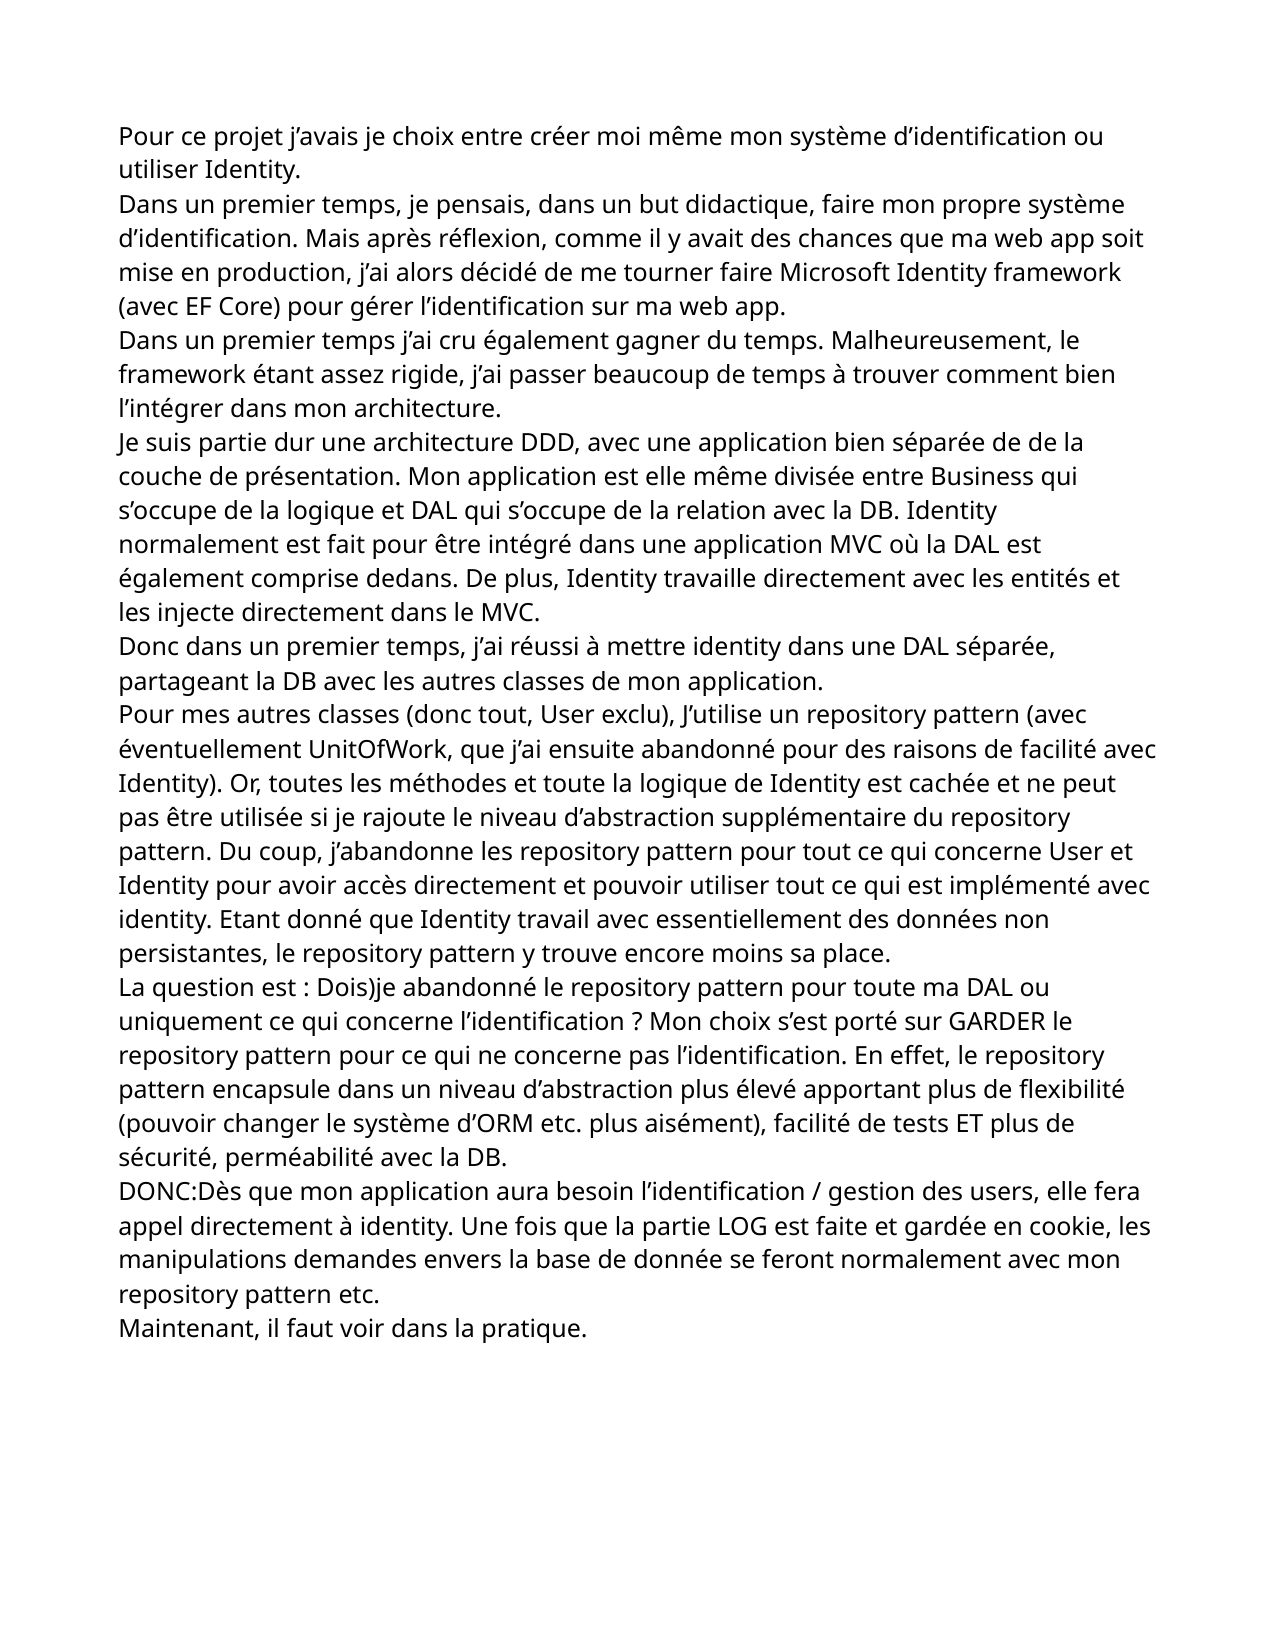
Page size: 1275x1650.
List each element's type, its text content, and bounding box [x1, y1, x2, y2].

text Donc dans un premier temps, j’ai réussi à mettre identity dans une DAL séparée, partageant la DB avec les autres classes de mon application. [118, 629, 1157, 697]
text Pour ce projet j’avais je choix entre créer moi même mon système d’identification ou utiliser Identity. Dans un premier temps, je pensais, dans un but didactique, faire mon propre système d’identification. Mais après réflexion, comme il y avait des chances que ma web app soit mise en production, j’ai alors décidé de me tourner faire Microsoft Identity framework (avec EF Core) pour gérer l’identification sur ma web app. Dans un premier temps j’ai cru également gagner du temps. Malheureusement, le framework étant assez rigide, j’ai passer beaucoup de temps à trouver comment bien l’intégrer dans mon architecture. Je suis partie dur une architecture DDD, avec une application bien séparée de de la couche de présentation. Mon application est elle même divisée entre Business qui s’occupe de la logique et DAL qui s’occupe de la relation avec la DB. Identity normalement est fait pour être intégré dans une application MVC où la DAL est également comprise dedans. De plus, Identity travaille directement avec les entités et les injecte directement dans le MVC. [118, 118, 1157, 629]
text DONC:Dès que mon application aura besoin l’identification / gestion des users, elle fera appel directement à identity. Une fois que la partie LOG est faite et gardée en cookie, les manipulations demandes envers la base de donnée se feront normalement avec mon repository pattern etc. [118, 1174, 1157, 1310]
text Pour mes autres classes (donc tout, User exclu), J’utilise un repository pattern (avec éventuellement UnitOfWork, que j’ai ensuite abandonné pour des raisons de facilité avec Identity). Or, toutes les méthodes et toute la logique de Identity est cachée et ne peut pas être utilisée si je rajoute le niveau d’abstraction supplémentaire du repository pattern. Du coup, j’abandonne les repository pattern pour tout ce qui concerne User et Identity pour avoir accès directement et pouvoir utiliser tout ce qui est implémenté avec identity. Etant donné que Identity travail avec essentiellement des données non persistantes, le repository pattern y trouve encore moins sa place. [118, 697, 1157, 970]
text Maintenant, il faut voir dans la pratique. [118, 1310, 1157, 1344]
text La question est : Dois)je abandonné le repository pattern pour toute ma DAL ou uniquement ce qui concerne l’identification ? Mon choix s’est porté sur GARDER le repository pattern pour ce qui ne concerne pas l’identification. En effet, le repository pattern encapsule dans un niveau d’abstraction plus élevé apportant plus de flexibilité (pouvoir changer le système d’ORM etc. plus aisément), facilité de tests ET plus de sécurité, perméabilité avec la DB. [118, 970, 1157, 1174]
